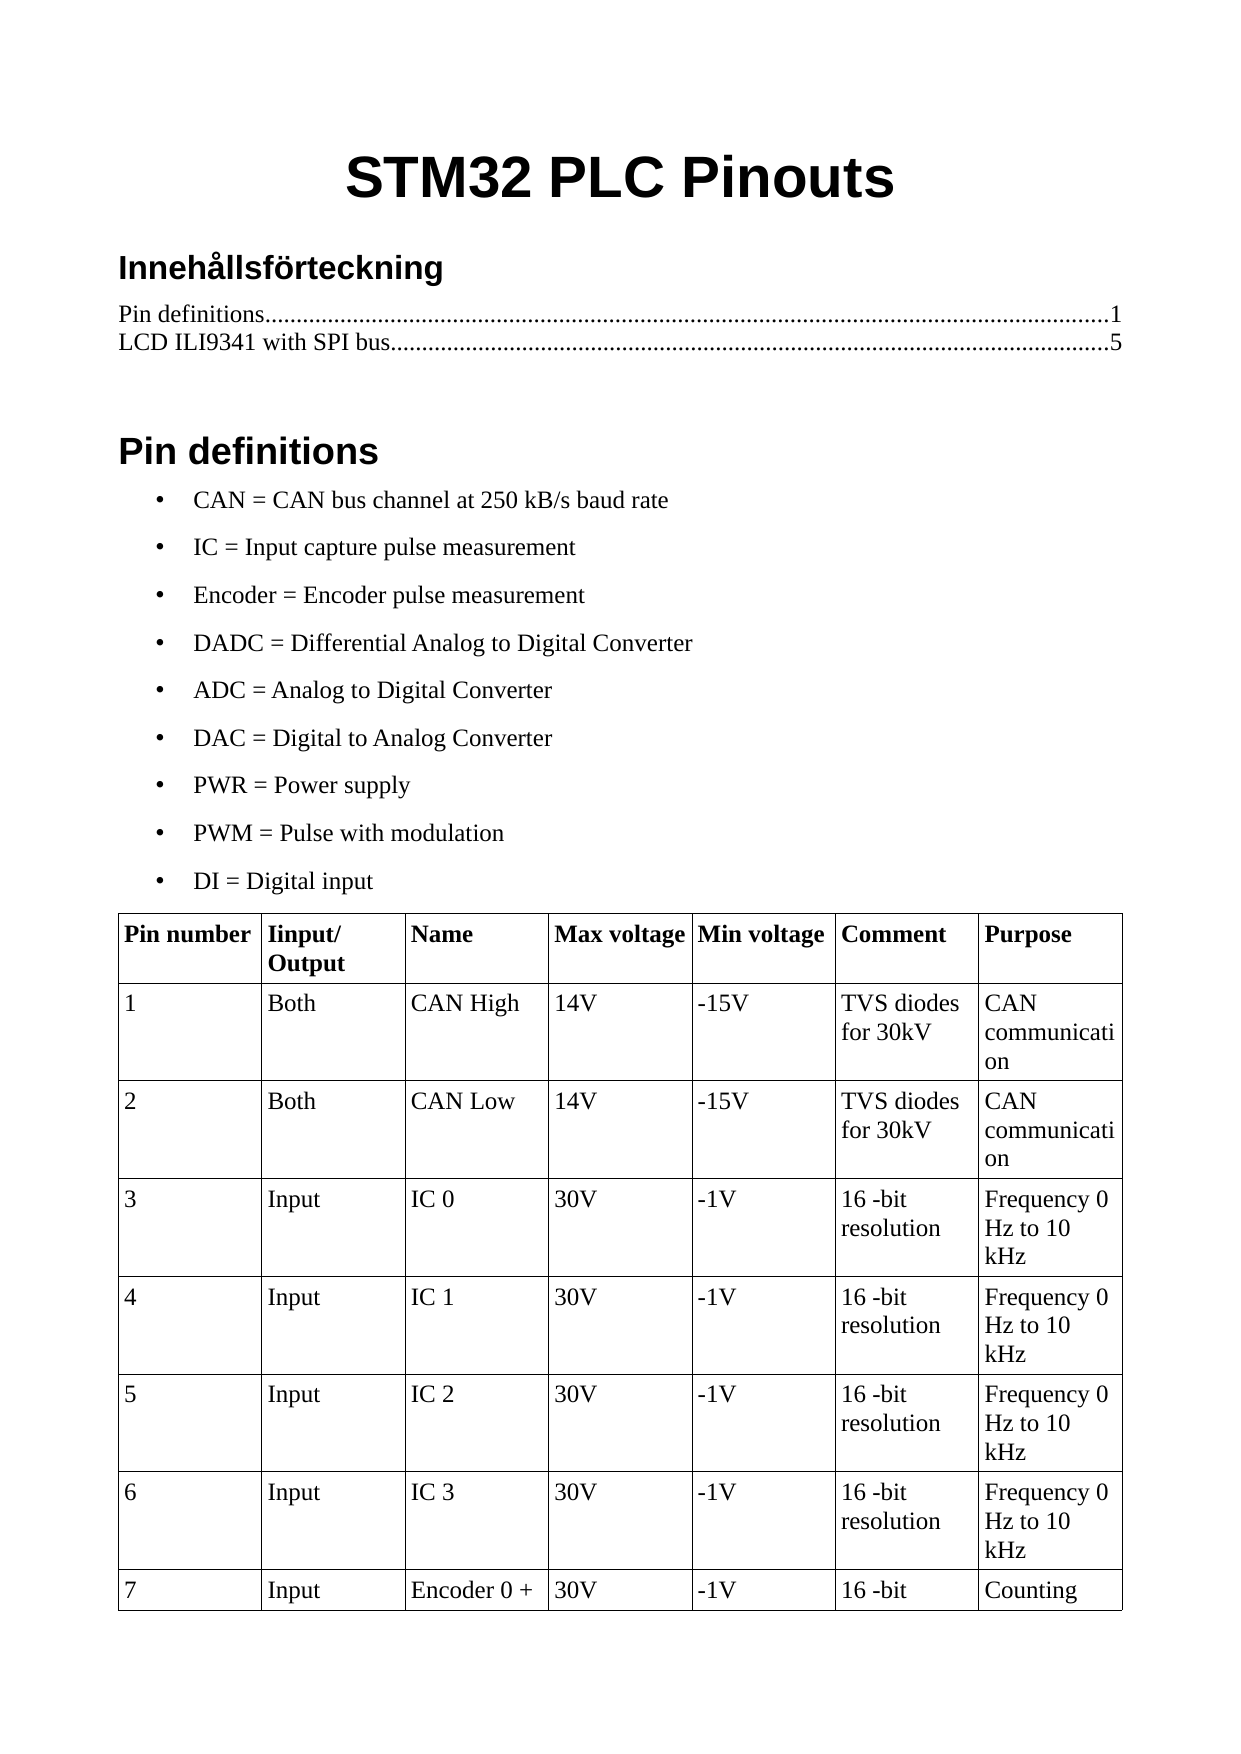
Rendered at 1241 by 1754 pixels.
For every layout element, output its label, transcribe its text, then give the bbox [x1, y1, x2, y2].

table_cell 16 -bit resolution [836, 1179, 978, 1276]
table_cell 4 [119, 1277, 261, 1374]
table_cell Both [262, 984, 405, 1080]
table_header Pin number [119, 914, 261, 982]
table_cell Input [262, 1277, 405, 1374]
table_cell 6 [119, 1472, 261, 1569]
table_cell CAN High [406, 984, 548, 1080]
table_cell 30V [549, 1472, 692, 1569]
table_cell IC 3 [406, 1472, 548, 1569]
table_header Max voltage [549, 914, 692, 982]
table_cell Encoder 0 + [406, 1570, 548, 1609]
table_cell Input [262, 1179, 405, 1276]
list PWM = Pulse with modulation [156, 818, 1122, 847]
table_cell Input [262, 1472, 405, 1569]
table_cell -1V [693, 1375, 835, 1471]
table_cell 5 [119, 1375, 261, 1471]
text LCD ILI9341 with SPI bus 5 [118, 327, 1122, 356]
list PWR = Power supply [156, 771, 1122, 799]
table_cell 16 -bit resolution [836, 1375, 978, 1471]
table_header Iinput/Output [262, 914, 405, 982]
table_cell -1V [693, 1277, 835, 1374]
table_cell 30V [549, 1277, 692, 1374]
table_cell Both [262, 1081, 405, 1178]
subtitle Innehållsförteckning [118, 248, 1122, 286]
table_cell IC 0 [406, 1179, 548, 1276]
table_header Purpose [979, 914, 1122, 982]
table_cell Frequency 0 Hz to 10 kHz [979, 1472, 1122, 1569]
table_cell 7 [119, 1570, 261, 1609]
table_cell 16 -bit resolution [836, 1277, 978, 1374]
list DAC = Digital to Analog Converter [156, 723, 1122, 752]
table_cell 1 [119, 984, 261, 1080]
table_cell -1V [693, 1570, 835, 1609]
table_cell Frequency 0 Hz to 10 kHz [979, 1277, 1122, 1374]
table_header Name [406, 914, 548, 982]
table_cell Frequency 0 Hz to 10 kHz [979, 1179, 1122, 1276]
table_cell 3 [119, 1179, 261, 1276]
table_cell CAN communication [979, 1081, 1122, 1178]
table_cell 30V [549, 1179, 692, 1276]
list Encoder = Encoder pulse measurement [156, 580, 1122, 609]
table_cell CAN Low [406, 1081, 548, 1178]
table_cell -1V [693, 1472, 835, 1569]
list DI = Digital input [156, 866, 1122, 894]
table_cell -1V [693, 1179, 835, 1276]
table_cell CAN communication [979, 984, 1122, 1080]
table_header Min voltage [693, 914, 835, 982]
table_cell 2 [119, 1081, 261, 1178]
subtitle Pin definitions [118, 429, 1122, 472]
table_header Comment [836, 914, 978, 982]
text Pin definitions 1 [118, 299, 1122, 327]
table_cell TVS diodes for 30kV [836, 1081, 978, 1178]
title STM32 PLC Pinouts [118, 143, 1122, 210]
list ADC = Analog to Digital Converter [156, 675, 1122, 704]
table_cell 30V [549, 1375, 692, 1471]
table_cell TVS diodes for 30kV [836, 984, 978, 1080]
table_cell -15V [693, 984, 835, 1080]
table_cell 16 -bit resolution [836, 1472, 978, 1569]
table_cell 14V [549, 984, 692, 1080]
table_cell Input [262, 1375, 405, 1471]
list CAN = CAN bus channel at 250 kB/s baud rate [156, 485, 1122, 514]
table_cell 30V [549, 1570, 692, 1609]
table_cell IC 2 [406, 1375, 548, 1471]
list DADC = Differential Analog to Digital Converter [156, 628, 1122, 656]
table_cell Frequency 0 Hz to 10 kHz [979, 1375, 1122, 1471]
table_cell -15V [693, 1081, 835, 1178]
table_cell Counting [979, 1570, 1122, 1609]
table_cell Input [262, 1570, 405, 1609]
table_cell 14V [549, 1081, 692, 1178]
table_cell IC 1 [406, 1277, 548, 1374]
list IC = Input capture pulse measurement [156, 532, 1122, 561]
table_cell 16 -bit [836, 1570, 978, 1609]
